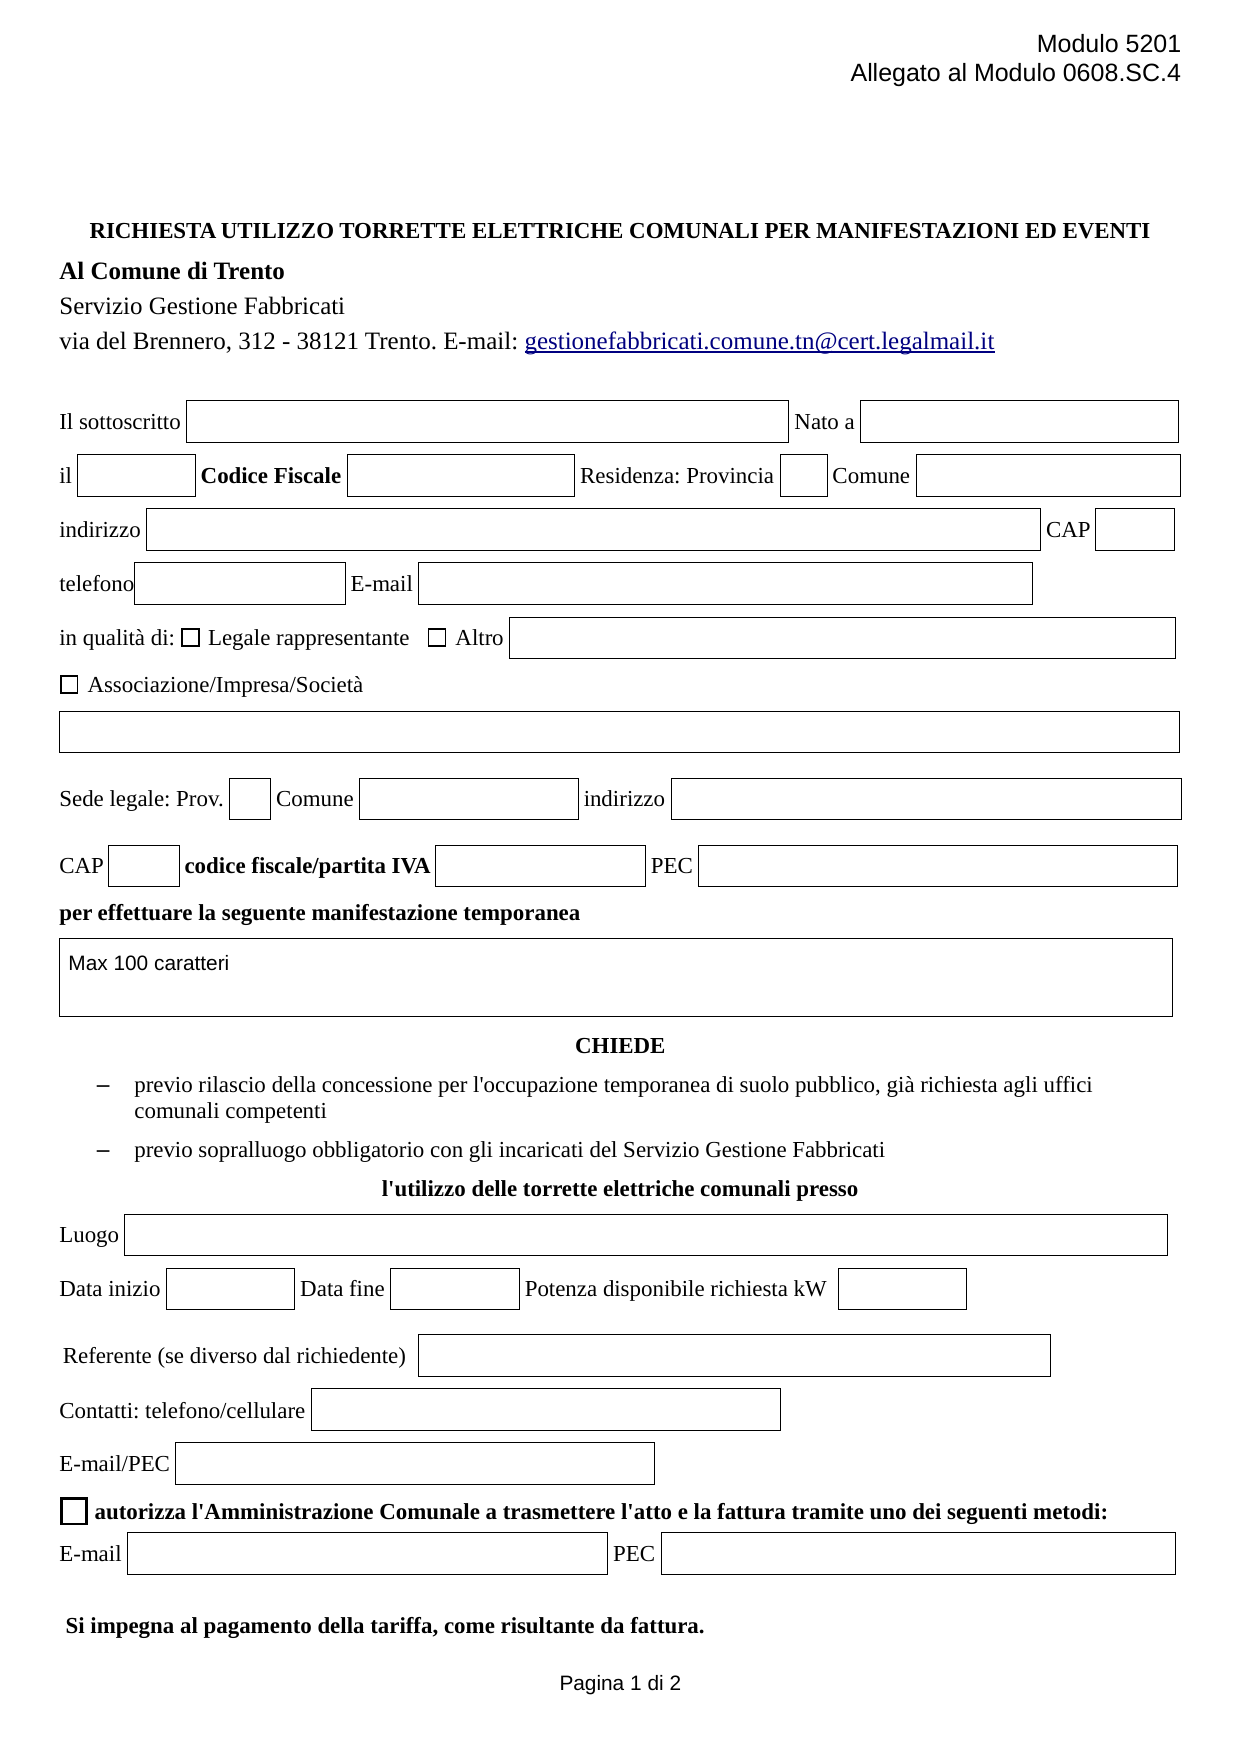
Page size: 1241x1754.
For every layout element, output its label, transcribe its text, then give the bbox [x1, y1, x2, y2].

list previo sopralluogo obbligatorio con gli incaricati del Servizio Gestione Fabbricati [97, 1136, 1181, 1163]
text via del Brennero, 312 - 38121 Trento. E-mail: gestionefabbricati.comune.tn@cert.legalmail.it [59, 326, 1181, 355]
text RICHIESTA UTILIZZO TORRETTE ELETTRICHE COMUNALI PER MANIFESTAZIONI ED EVENTI [59, 218, 1181, 244]
text [781, 1388, 1181, 1430]
text Luogo [59, 1214, 124, 1256]
text Il sottoscritto [59, 400, 186, 442]
text indirizzo [579, 778, 671, 819]
text autorizza l'Amministrazione Comunale a trasmettere l'atto e la fattura tramite uno dei seguenti metodi: [89, 1496, 1181, 1526]
text PEC [646, 845, 698, 886]
text Nato a [789, 400, 860, 442]
text Sede legale: Prov. [59, 778, 229, 819]
text telefono E-mail in qualità di: Legale rappresentante Altro Associazione/Impresa/Società [59, 562, 1181, 752]
text [1168, 1214, 1181, 1256]
text Residenza: Provincia [575, 454, 780, 496]
text CHIEDE [59, 1032, 1181, 1059]
text Codice Fiscale [196, 454, 347, 496]
text Si impegna al pagamento della tariffa, come risultante da fattura. [65, 1612, 1181, 1639]
text CAP [59, 845, 108, 886]
text [967, 1268, 1181, 1309]
text Al Comune di Trento [59, 256, 1181, 285]
text per effettuare la seguente manifestazione temporanea [59, 899, 1181, 925]
text il [59, 454, 77, 496]
text Data inizio [59, 1268, 166, 1309]
text Comune [828, 454, 916, 496]
text [1176, 1532, 1181, 1574]
list previo rilascio della concessione per l'occupazione temporanea di suolo pubblico, già richiesta agli uffici comunali competenti [97, 1071, 1181, 1124]
text Referente (se diverso dal richiedente) [63, 1334, 418, 1376]
text E-mail/PEC [59, 1442, 175, 1484]
text [1051, 1334, 1181, 1376]
text Potenza disponibile richiesta kW [520, 1268, 838, 1309]
text Contatti: telefono/cellulare [59, 1388, 311, 1430]
text indirizzo [59, 508, 146, 550]
text PEC [608, 1532, 661, 1574]
text Comune [271, 778, 359, 819]
text [655, 1442, 1181, 1484]
text E-mail [59, 1532, 127, 1574]
text l'utilizzo delle torrette elettriche comunali presso [59, 1175, 1181, 1202]
text Data fine [295, 1268, 390, 1309]
text Servizio Gestione Fabbricati [59, 291, 1181, 320]
text CAP [1041, 508, 1095, 550]
text codice fiscale/partita IVA [180, 845, 435, 886]
